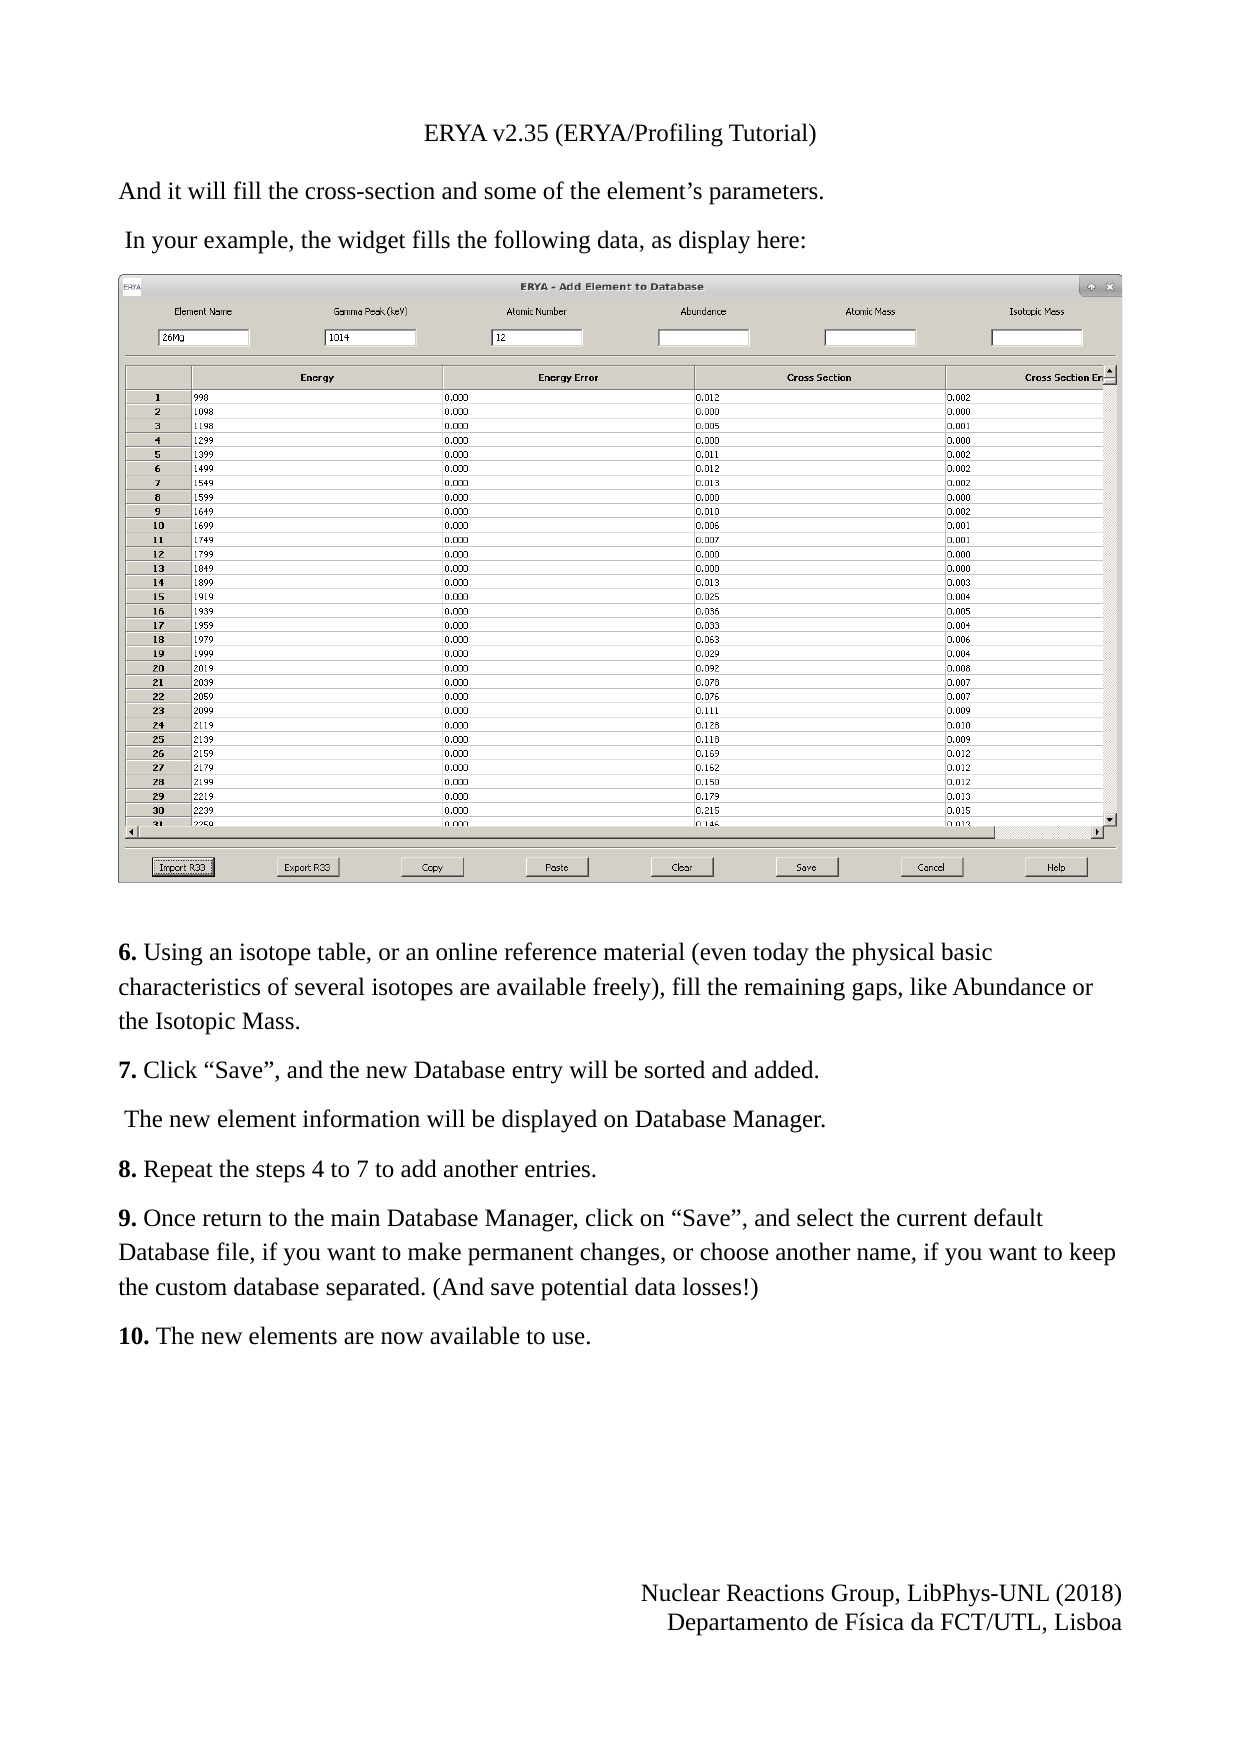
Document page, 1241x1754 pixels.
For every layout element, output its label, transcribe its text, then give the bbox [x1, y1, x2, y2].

text In your example, the widget fills the following data, as display here: [118, 225, 1122, 254]
text 8. Repeat the steps 4 to 7 to add another entries. [118, 1154, 1122, 1182]
text 9. Once return to the main Database Manager, click on “Save”, and select the current default Database file, if you want to make permanent changes, or choose another name, if you want to keep the custom database separated. (And save potential data losses!) [118, 1203, 1122, 1300]
picture [118, 274, 1123, 883]
text 7. Click “Save”, and the new Database entry will be sorted and added. [118, 1056, 1122, 1084]
text 10. The new elements are now available to use. [118, 1321, 1122, 1349]
text 6. Using an isotope table, or an online reference material (even today the physical basic characteristics of several isotopes are available freely), fill the remaining gaps, like Abundance or the Isotopic Mass. [118, 937, 1122, 1035]
text And it will fill the cross-section and some of the element’s parameters. [118, 176, 1122, 205]
text The new element information will be displayed on Database Manager. [118, 1104, 1122, 1133]
